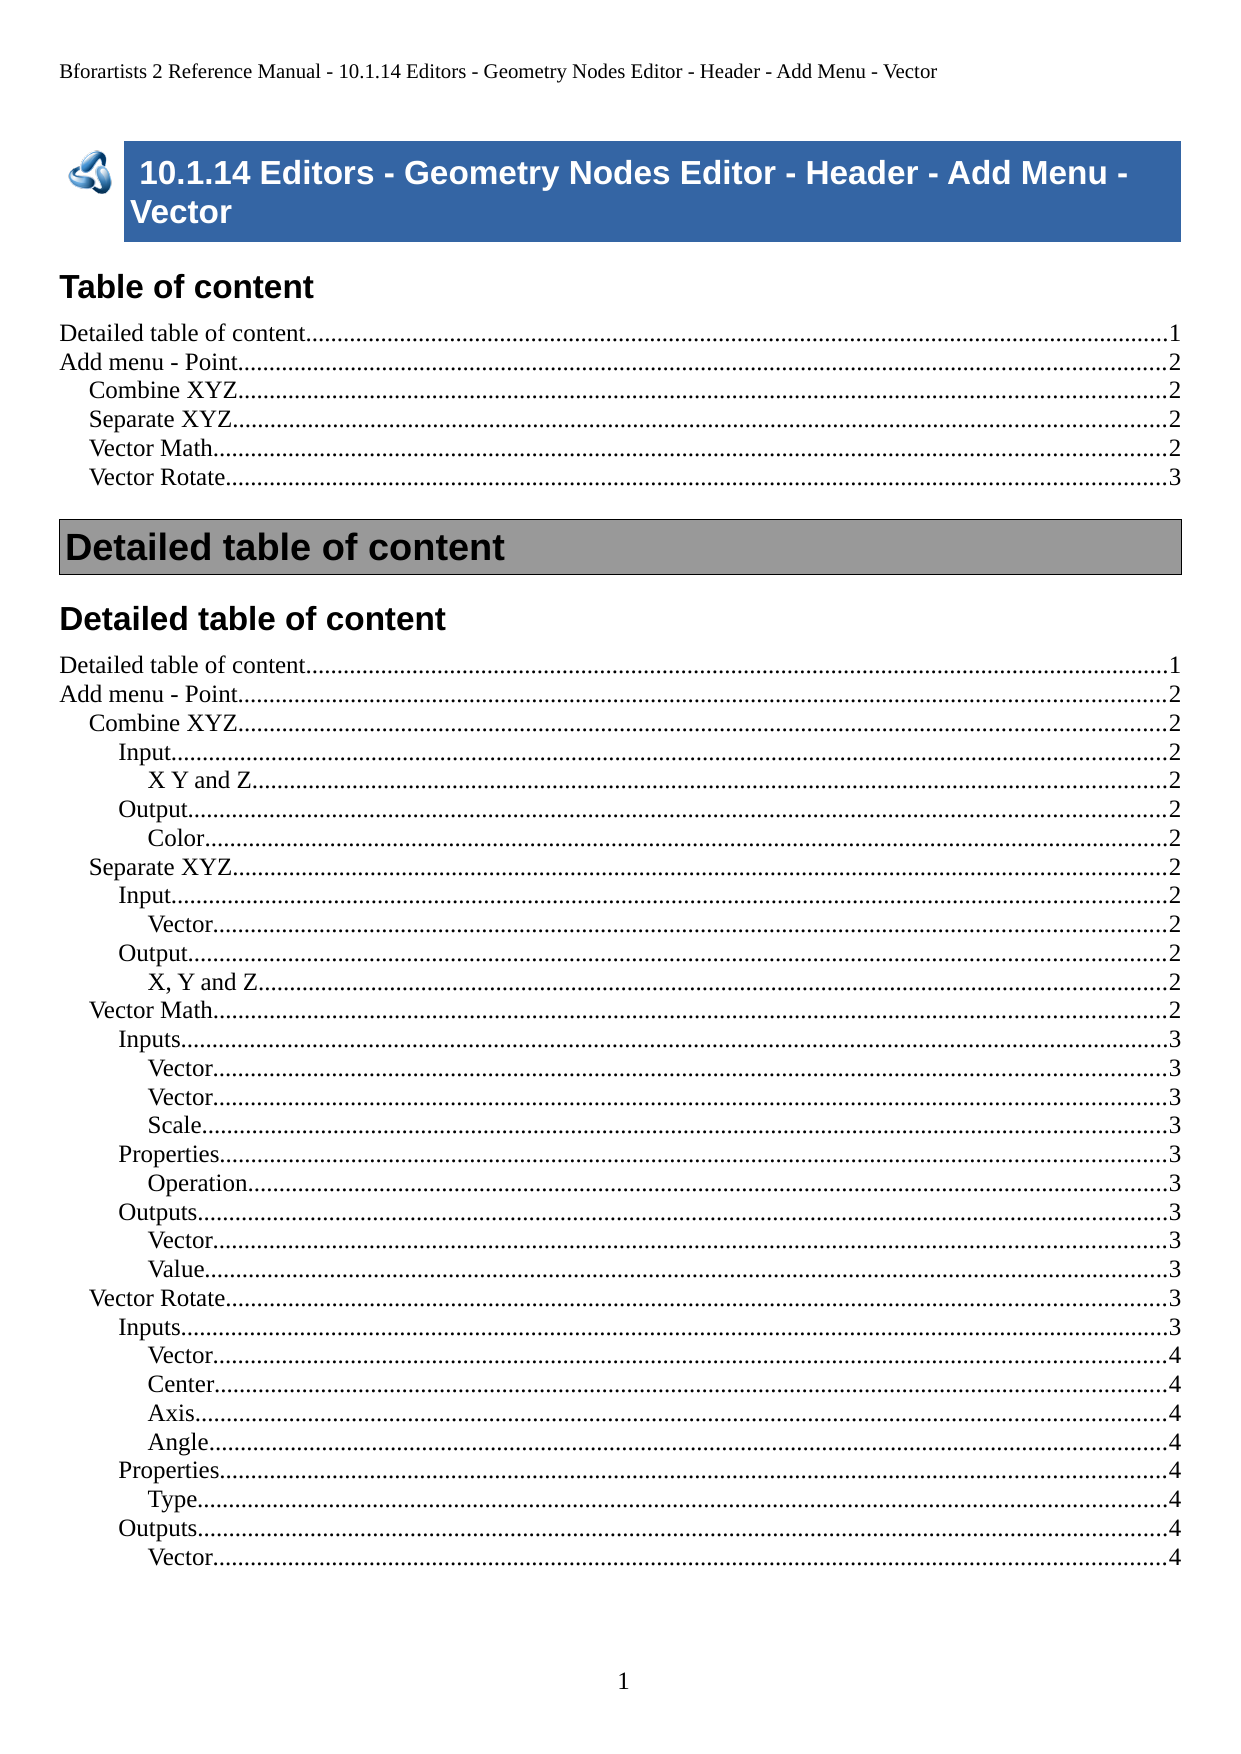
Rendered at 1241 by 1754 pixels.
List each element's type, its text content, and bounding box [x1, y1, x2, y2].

text X, Y and Z 2 [147, 967, 1181, 995]
text Combine XYZ 2 [88, 375, 1181, 404]
text X Y and Z 2 [147, 765, 1181, 794]
text Outputs 4 [118, 1513, 1181, 1542]
text Scale 3 [147, 1110, 1181, 1139]
text Inputs 3 [118, 1024, 1181, 1053]
text Output 2 [118, 938, 1181, 967]
text Combine XYZ 2 [88, 708, 1181, 737]
text Inputs 3 [118, 1312, 1181, 1340]
text Add menu - Point 2 [59, 679, 1181, 708]
text Output 2 [118, 794, 1181, 823]
text Outputs 3 [118, 1197, 1181, 1225]
text Properties 4 [118, 1455, 1181, 1484]
text Properties 3 [118, 1139, 1181, 1168]
text Vector 3 [147, 1082, 1181, 1110]
subtitle Detailed table of content [59, 599, 1181, 638]
text Value 3 [147, 1254, 1181, 1283]
text Color 2 [147, 823, 1181, 852]
table_header 10.1.14 Editors - Geometry Nodes Editor - Header - Add Menu - Vector [124, 141, 1181, 242]
table_header Detailed table of content [60, 520, 1181, 574]
table_header [59, 141, 124, 242]
text Input 2 [118, 880, 1181, 909]
text Vector Math 2 [88, 995, 1181, 1024]
text Separate XYZ 2 [88, 404, 1181, 433]
subtitle Table of content [59, 267, 1181, 305]
text Vector Rotate 3 [88, 1283, 1181, 1312]
text Axis 4 [147, 1398, 1181, 1427]
text Vector 3 [147, 1225, 1181, 1254]
text Type 4 [147, 1484, 1181, 1513]
text Detailed table of content 1 [59, 650, 1181, 679]
text Vector Math 2 [88, 433, 1181, 462]
text Angle 4 [147, 1427, 1181, 1455]
text Vector 2 [147, 909, 1181, 938]
text Vector 4 [147, 1542, 1181, 1570]
text Vector 3 [147, 1053, 1181, 1082]
text Add menu - Point 2 [59, 347, 1181, 375]
text Center 4 [147, 1369, 1181, 1398]
text Operation 3 [147, 1168, 1181, 1197]
text Vector 4 [147, 1340, 1181, 1369]
text Input 2 [118, 737, 1181, 765]
picture [65, 147, 114, 197]
text Detailed table of content 1 [59, 318, 1181, 347]
text Separate XYZ 2 [88, 852, 1181, 880]
text Vector Rotate 3 [88, 462, 1181, 490]
